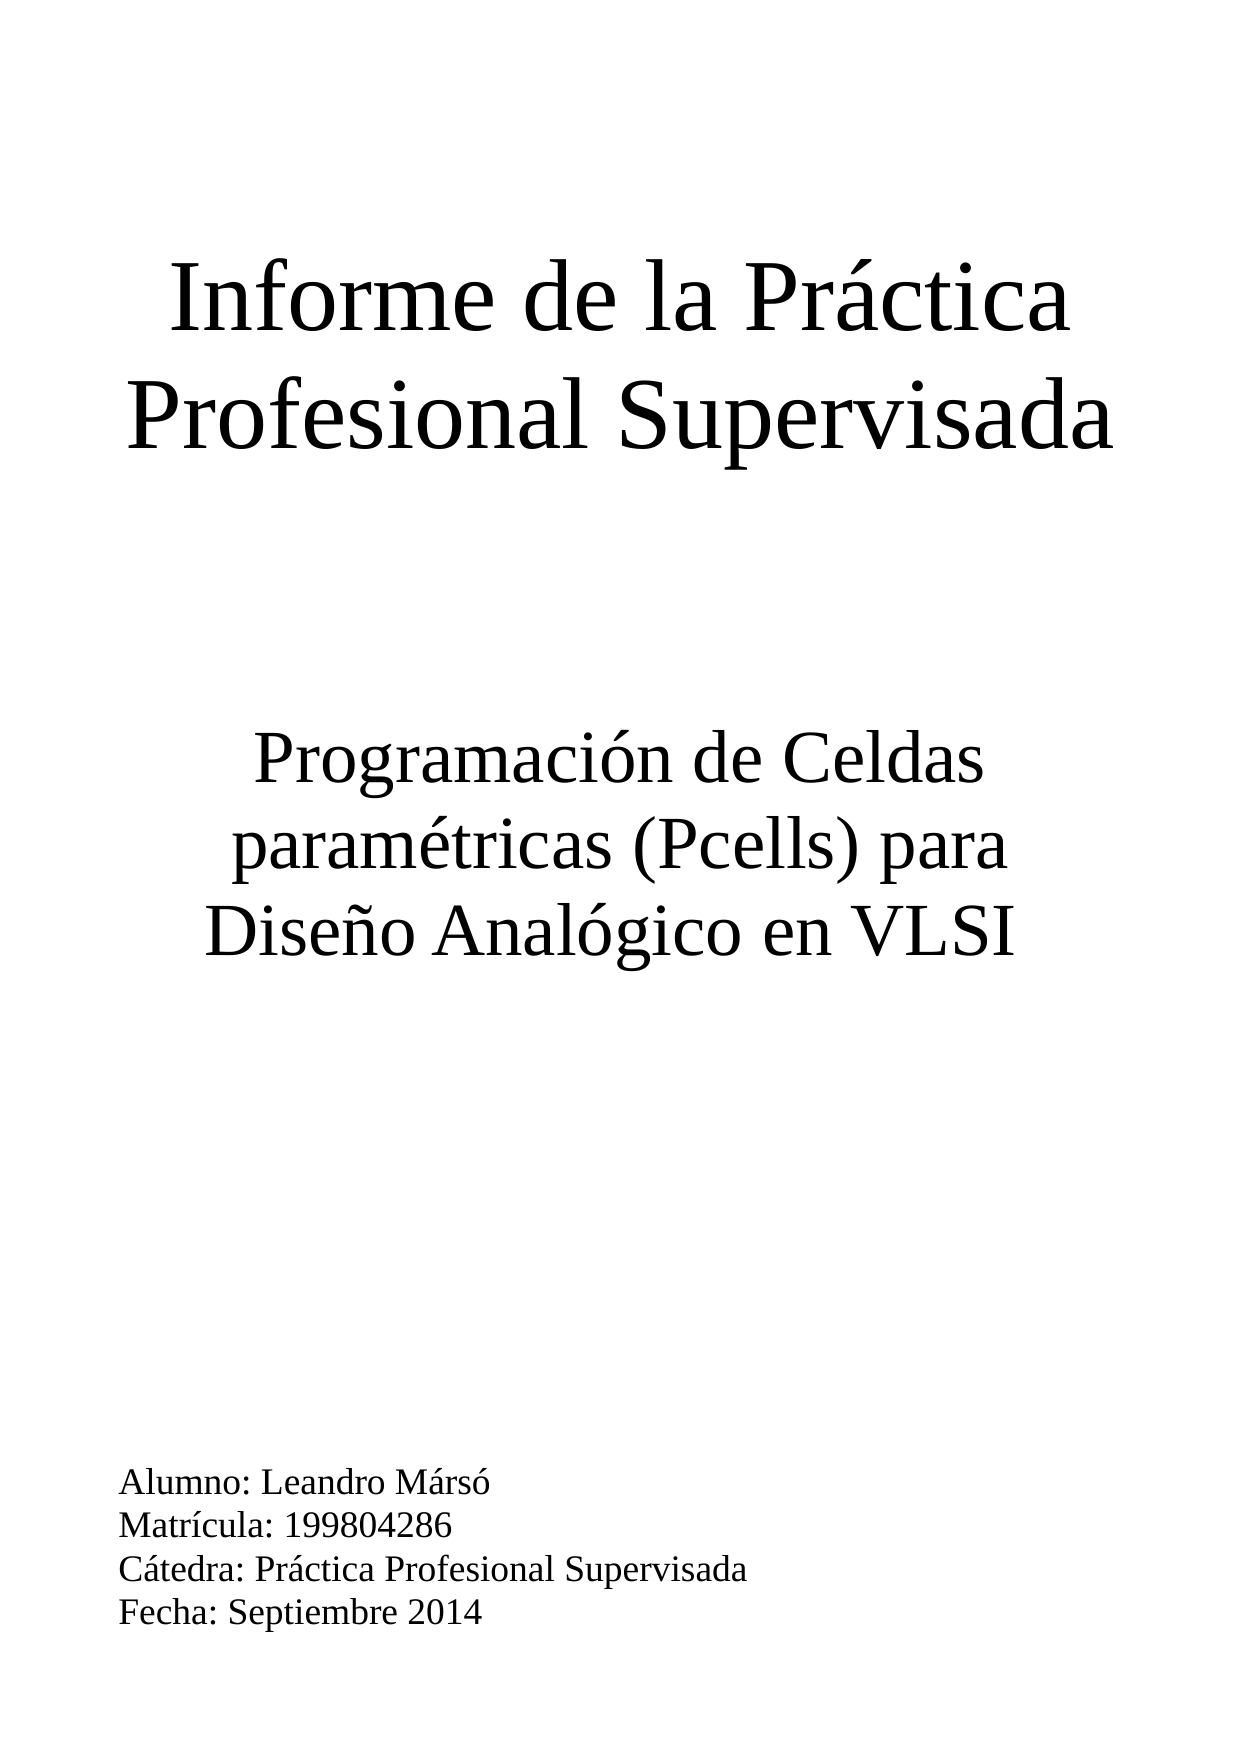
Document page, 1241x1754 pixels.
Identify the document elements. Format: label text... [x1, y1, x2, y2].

text Matrícula: 199804286 [118, 1503, 1122, 1546]
text Cátedra: Práctica Profesional Supervisada [118, 1546, 1122, 1589]
text Alumno: Leandro Mársó [118, 1460, 1122, 1503]
text Programación de Celdas paramétricas (Pcells) para Diseño Analógico en VLSI [118, 712, 1122, 971]
text Informe de la Práctica Profesional Supervisada [118, 236, 1122, 470]
text Fecha: Septiembre 2014 [118, 1589, 1122, 1632]
